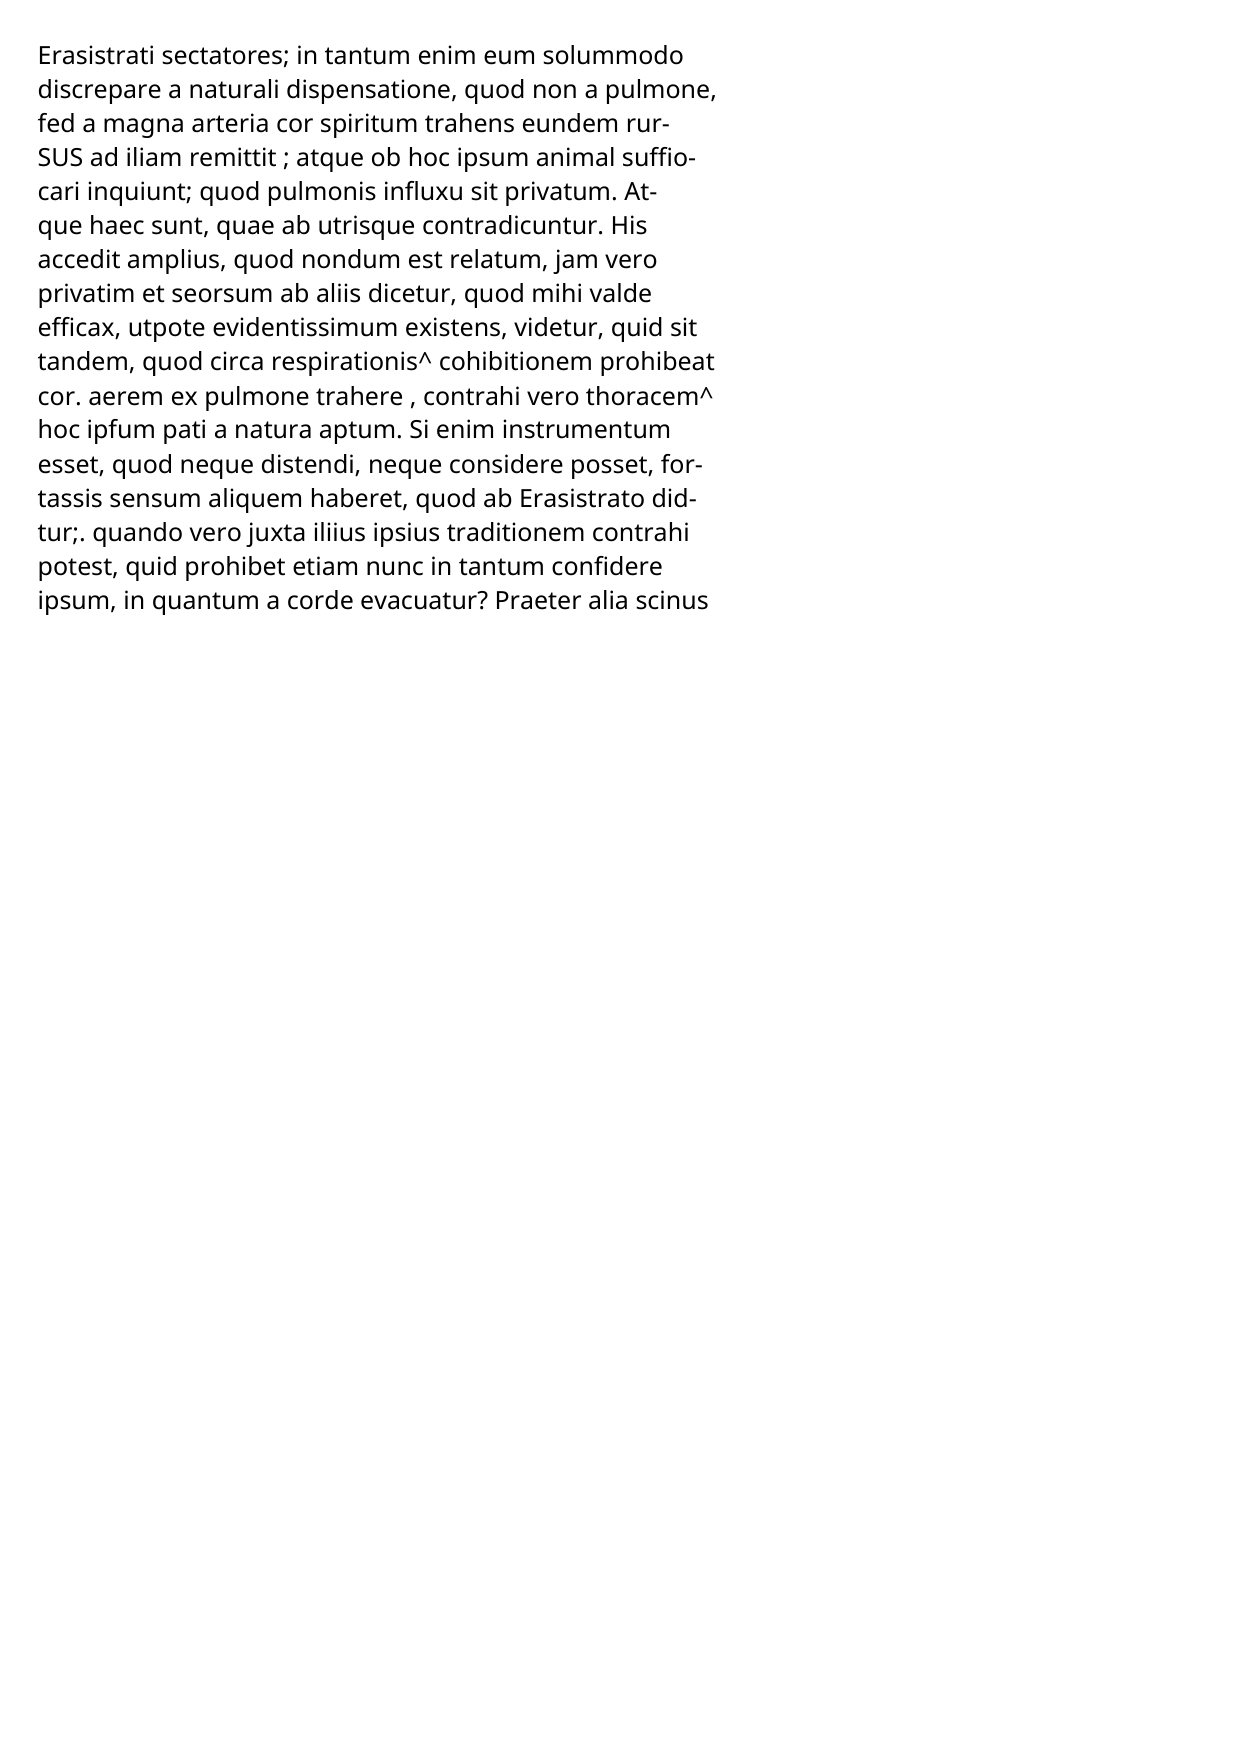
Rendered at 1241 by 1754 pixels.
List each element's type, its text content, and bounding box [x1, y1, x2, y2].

text Erasistrati sectatores; in tantum enim eum solummodo discrepare a naturali dispensatione, quod non a pulmone, fed a magna arteria cor spiritum trahens eundem rur- SUS ad iliam remittit ; atque ob hoc ipsum animal suffio- cari inquiunt; quod pulmonis influxu sit privatum. At- que haec sunt, quae ab utrisque contradicuntur. His accedit amplius, quod nondum est relatum, jam vero privatim et seorsum ab aliis dicetur, quod mihi valde efficax, utpote evidentissimum existens, videtur, quid sit tandem, quod circa respirationis^ cohibitionem prohibeat cor. aerem ex pulmone trahere , contrahi vero thoracem^ hoc ipfum pati a natura aptum. Si enim instrumentum esset, quod neque distendi, neque considere posset, for- tassis sensum aliquem haberet, quod ab Erasistrato did- tur;. quando vero juxta iliius ipsius traditionem contrahi potest, quid prohibet etiam nunc in tantum confidere ipsum, in quantum a corde evacuatur? Praeter alia scinus [37, 37, 1203, 617]
